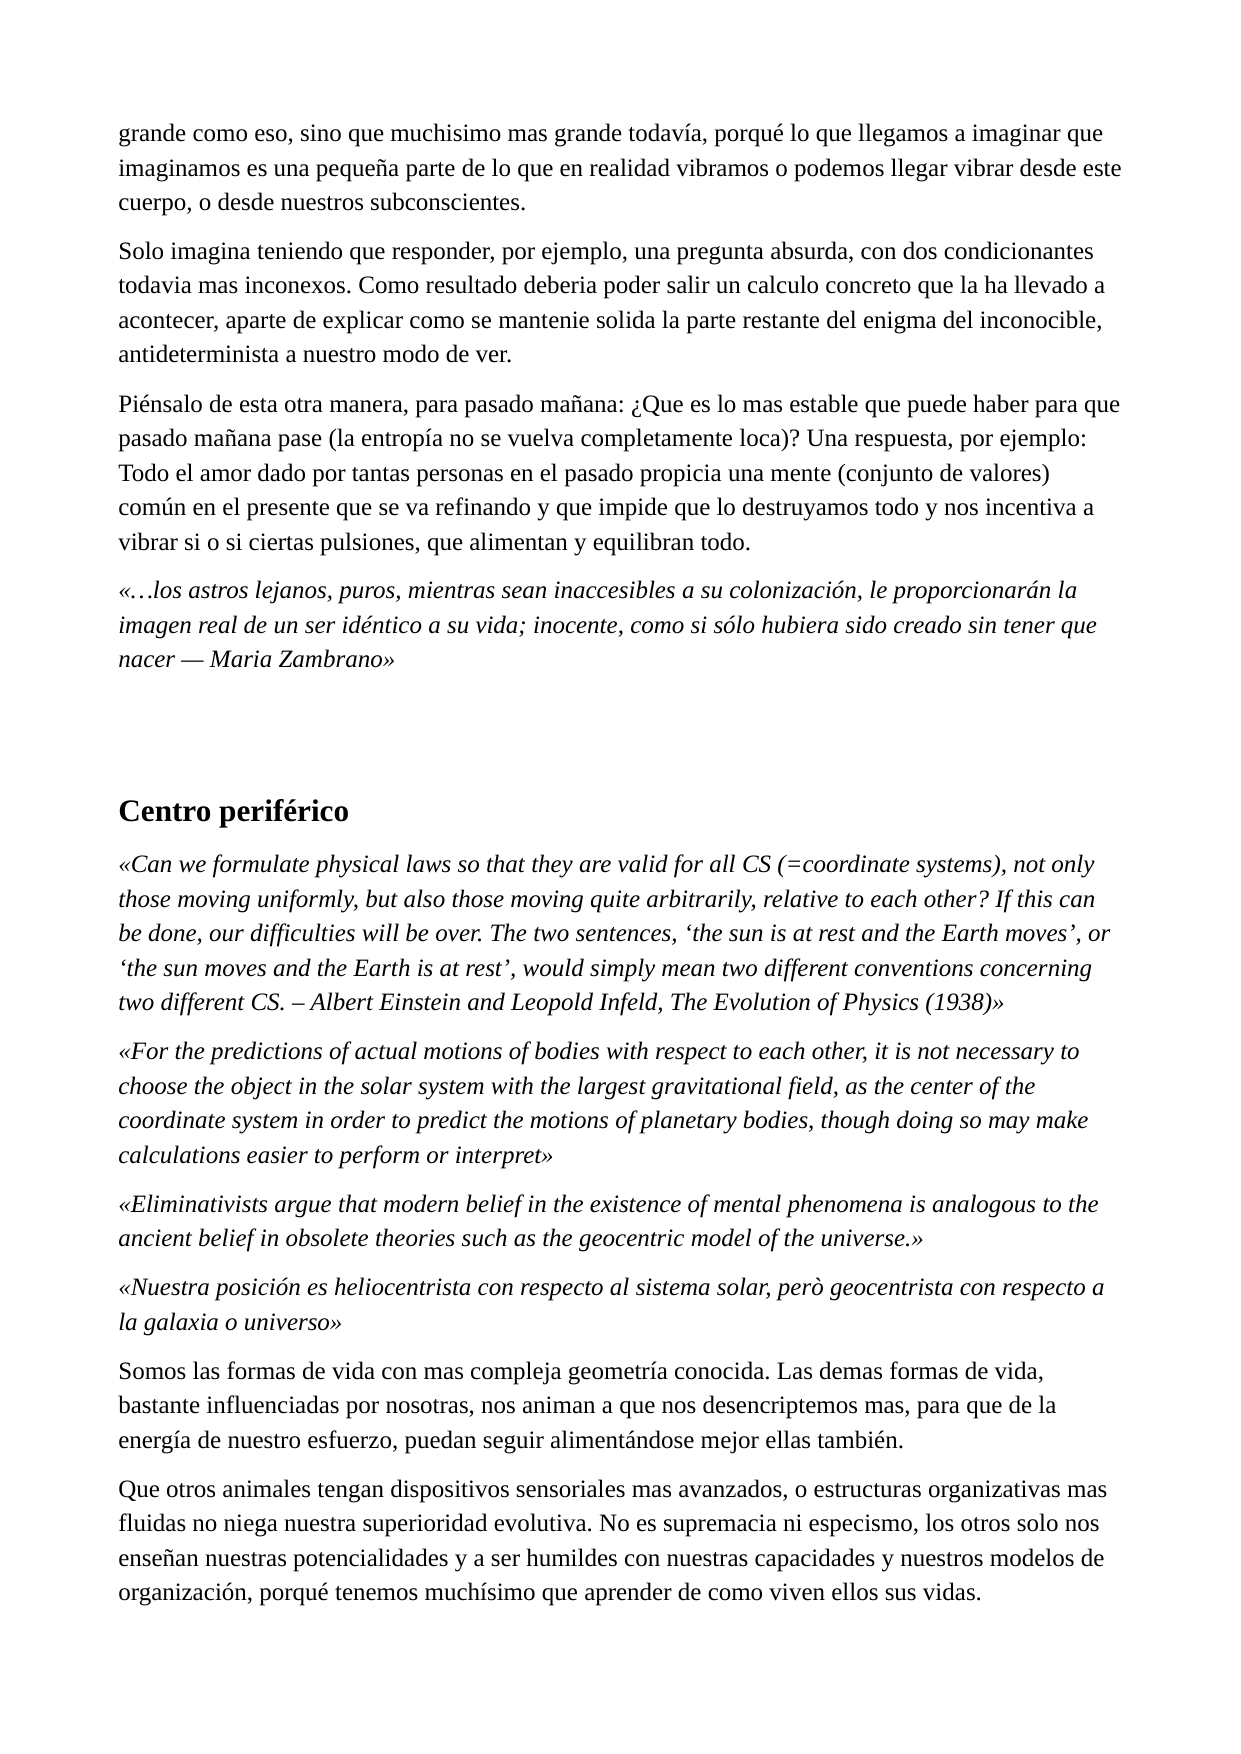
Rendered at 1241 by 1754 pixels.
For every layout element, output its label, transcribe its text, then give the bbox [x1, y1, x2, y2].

text Que otros animales tengan dispositivos sensoriales mas avanzados, o estructuras organizativas mas fluidas no niega nuestra superioridad evolutiva. No es supremacia ni especismo, los otros solo nos enseñan nuestras potencialidades y a ser humildes con nuestras capacidades y nuestros modelos de organización, porqué tenemos muchísimo que aprender de como viven ellos sus vidas. [118, 1474, 1122, 1606]
text Solo imagina teniendo que responder, por ejemplo, una pregunta absurda, con dos condicionantes todavia mas inconexos. Como resultado deberia poder salir un calculo concreto que la ha llevado a acontecer, aparte de explicar como se mantenie solida la parte restante del enigma del inconocible, antideterminista a nuestro modo de ver. [118, 236, 1122, 368]
text «For the predictions of actual motions of bodies with respect to each other, it is not necessary to choose the object in the solar system with the largest gravitational field, as the center of the coordinate system in order to predict the motions of planetary bodies, though doing so may make calculations easier to perform or interpret» [118, 1036, 1122, 1169]
text Somos las formas de vida con mas compleja geometría conocida. Las demas formas de vida, bastante influenciadas por nosotras, nos animan a que nos desencriptemos mas, para que de la energía de nuestro esfuerzo, puedan seguir alimentándose mejor ellas también. [118, 1356, 1122, 1454]
text «Can we formulate physical laws so that they are valid for all CS (=coordinate systems), not only those moving uniformly, but also those moving quite arbitrarily, relative to each other? If this can be done, our difficulties will be over. The two sentences, ‘the sun is at rest and the Earth moves’, or ‘the sun moves and the Earth is at rest’, would simply mean two different conventions concerning two different CS. – Albert Einstein and Leopold Infeld, The Evolution of Physics (1938)» [118, 849, 1122, 1016]
text «Eliminativists argue that modern belief in the existence of mental phenomena is analogous to the ancient belief in obsolete theories such as the geocentric model of the universe.» [118, 1189, 1122, 1252]
text «…los astros lejanos, puros, mientras sean inaccesibles a su colonización, le proporcionarán la imagen real de un ser idéntico a su vida; inocente, como si sólo hubiera sido creado sin tener que nacer — Maria Zambrano» [118, 576, 1122, 673]
text grande como eso, sino que muchisimo mas grande todavía, porqué lo que llegamos a imaginar que imaginamos es una pequeña parte de lo que en realidad vibramos o podemos llegar vibrar desde este cuerpo, o desde nuestros subconscientes. [118, 118, 1122, 216]
text «Nuestra posición es heliocentrista con respecto al sistema solar, però geocentrista con respecto a la galaxia o universo» [118, 1272, 1122, 1336]
text Piénsalo de esta otra manera, para pasado mañana: ¿Que es lo mas estable que puede haber para que pasado mañana pase (la entropía no se vuelva completamente loca)? Una respuesta, por ejemplo: Todo el amor dado por tantas personas en el pasado propicia una mente (conjunto de valores) común en el presente que se va refinando y que impide que lo destruyamos todo y nos incentiva a vibrar si o si ciertas pulsiones, que alimentan y equilibran todo. [118, 389, 1122, 555]
text Centro periférico [118, 792, 1122, 828]
